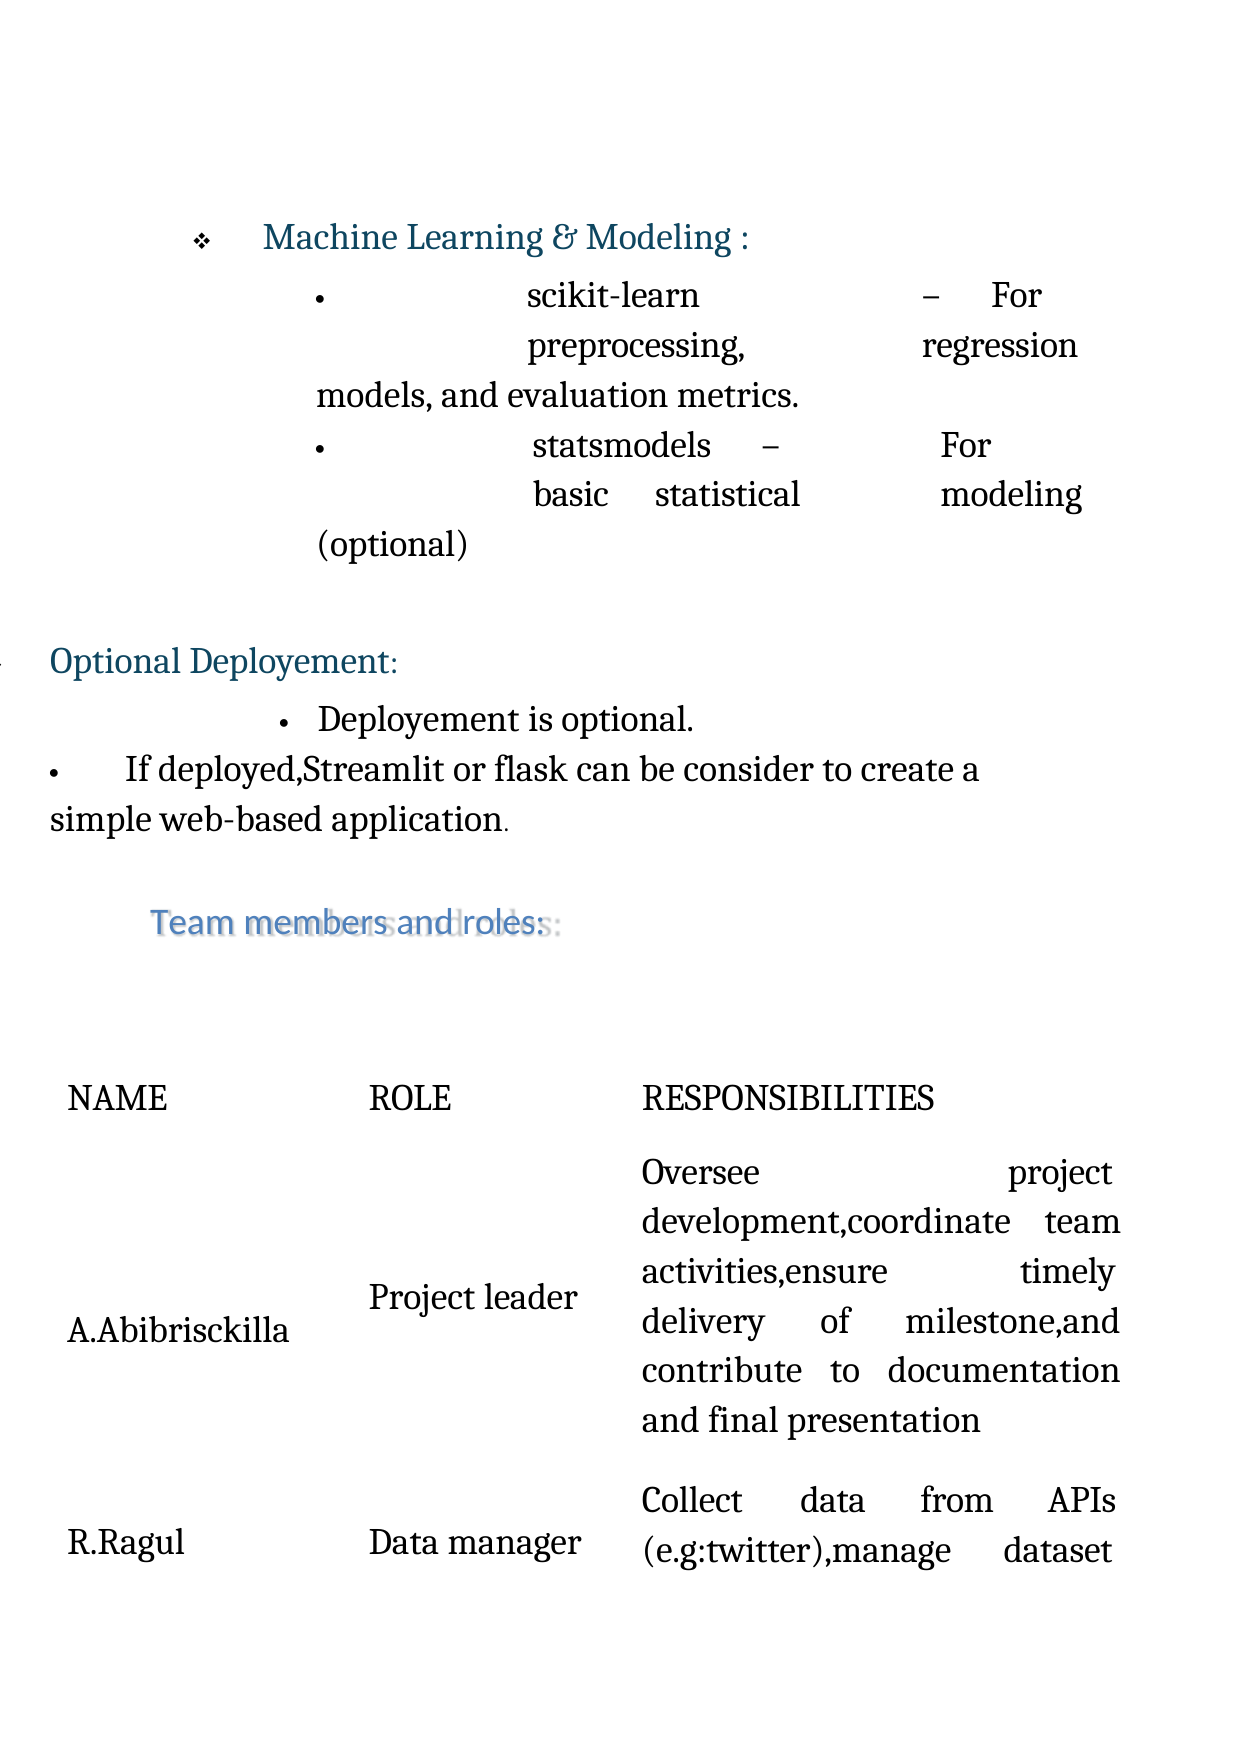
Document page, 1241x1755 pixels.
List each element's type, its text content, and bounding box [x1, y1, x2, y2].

table_cell A.Abibrisckilla [62, 1136, 334, 1464]
table_cell Project leader [334, 1136, 617, 1464]
list statsmodels – For basic statistical modeling (optional) [316, 423, 1091, 566]
table_header NAME [62, 1077, 334, 1136]
table_header ROLE [334, 1077, 617, 1136]
table_cell Data manager [334, 1464, 617, 1574]
table_cell Collect data from APIs (e.g:twitter),manage dataset [617, 1464, 1126, 1574]
table_cell Oversee project development,coordinate team activities,ensure timely delivery of milestone,and contribute to documentation and final presentation [617, 1136, 1126, 1464]
list If deployed,Streamlit or flask can be consider to create a simple web-based application. [50, 748, 1077, 841]
list Deployement is optional. [280, 698, 1136, 741]
list Machine Learning & Modeling : [191, 216, 1136, 259]
table_cell R.Ragul [62, 1464, 334, 1574]
list Optional Deployement: [0, 639, 1136, 682]
list scikit-learn – For preprocessing, regression models, and evaluation metrics. [316, 274, 1091, 416]
table_header RESPONSIBILITIES [617, 1077, 1126, 1136]
